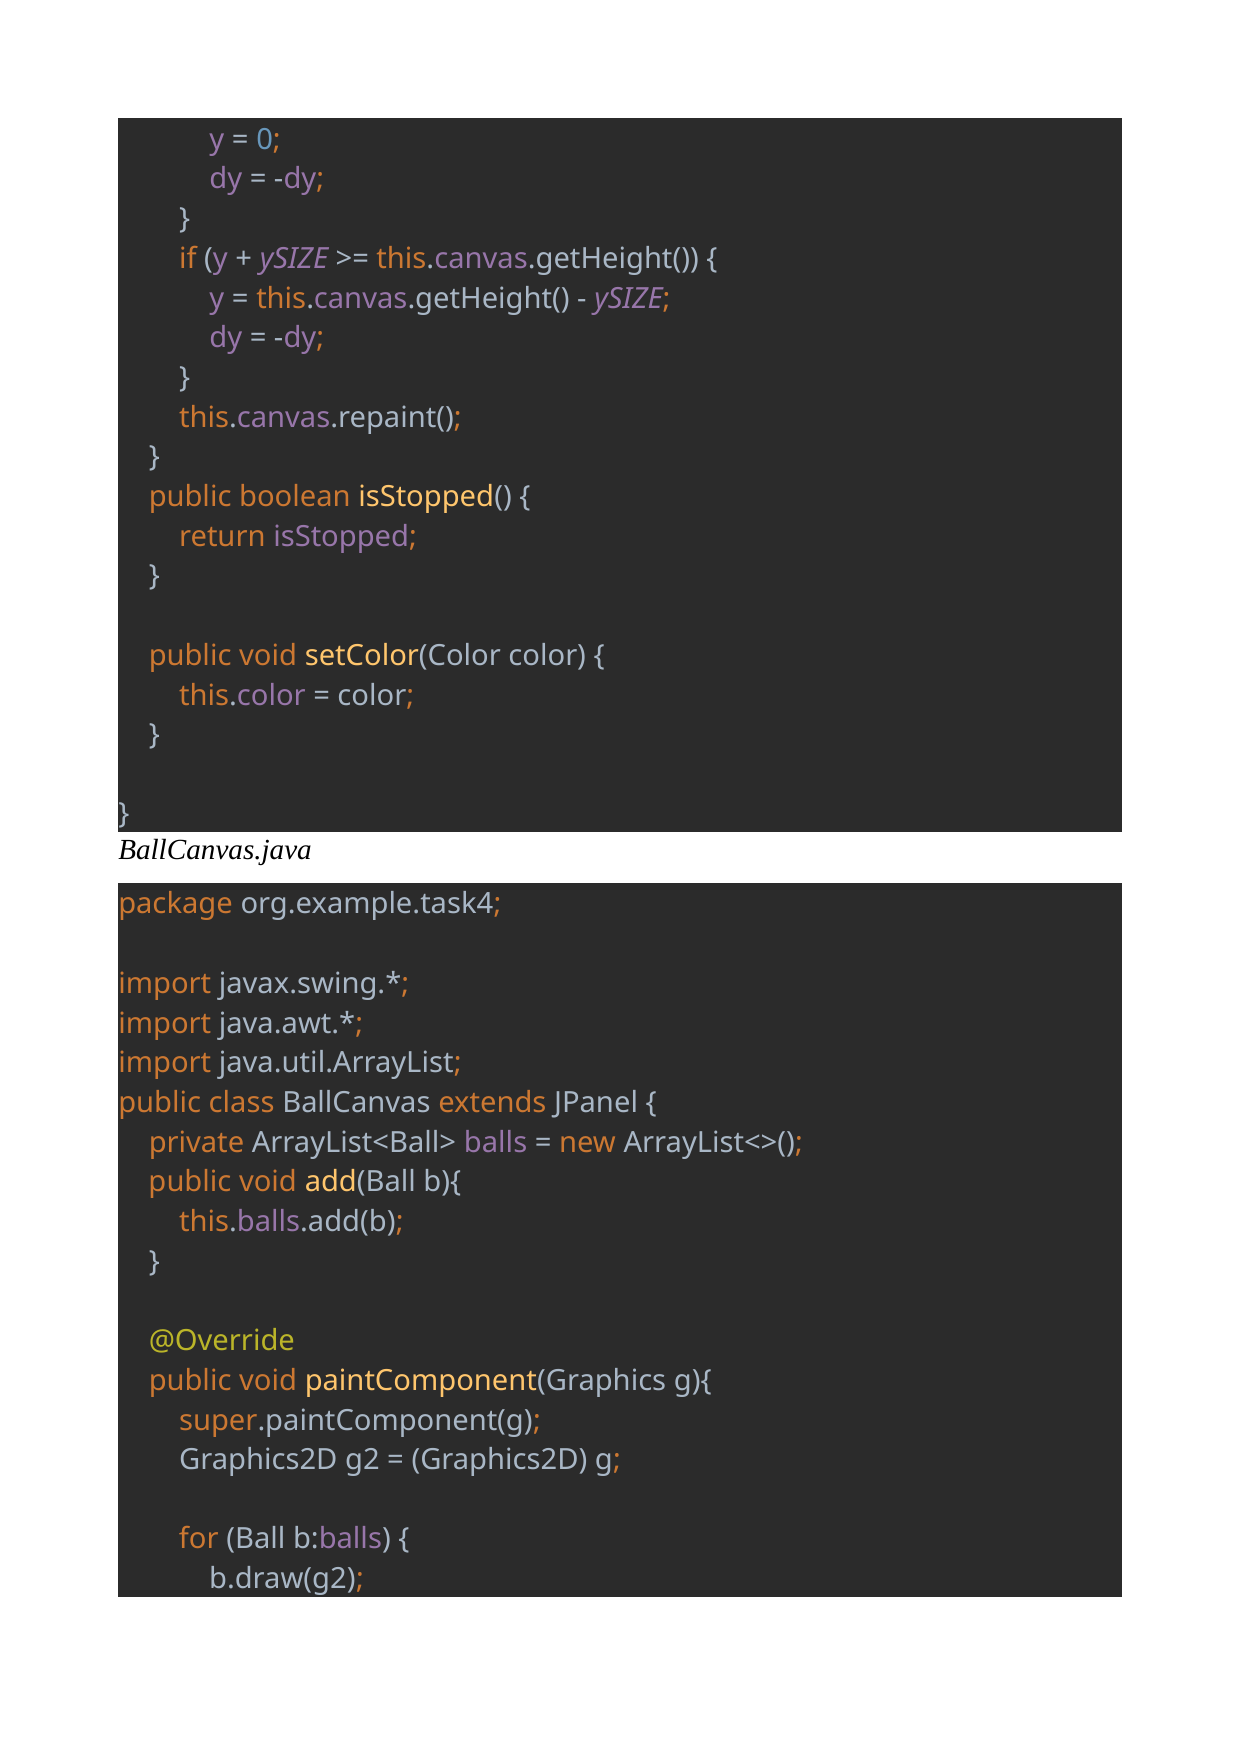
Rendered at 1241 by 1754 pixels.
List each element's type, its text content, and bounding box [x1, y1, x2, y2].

text package org.example.task4; import javax.swing.*; import java.awt.*; import java.util.ArrayList; public class BallCanvas extends JPanel { private ArrayList<Ball> balls = new ArrayList<>(); public void add(Ball b){ this.balls.add(b); } @Override public void paintComponent(Graphics g){ super.paintComponent(g); Graphics2D g2 = (Graphics2D) g; for (Ball b:balls) { b.draw(g2); [118, 883, 1122, 1597]
text y = 0; dy = -dy; } if (y + ySIZE >= this.canvas.getHeight()) { y = this.canvas.getHeight() - ySIZE; dy = -dy; } this.canvas.repaint(); } public boolean isStopped() { return isStopped; } public void setColor(Color color) { this.color = color; } } [118, 118, 1122, 832]
text BallCanvas.java [118, 832, 1122, 866]
